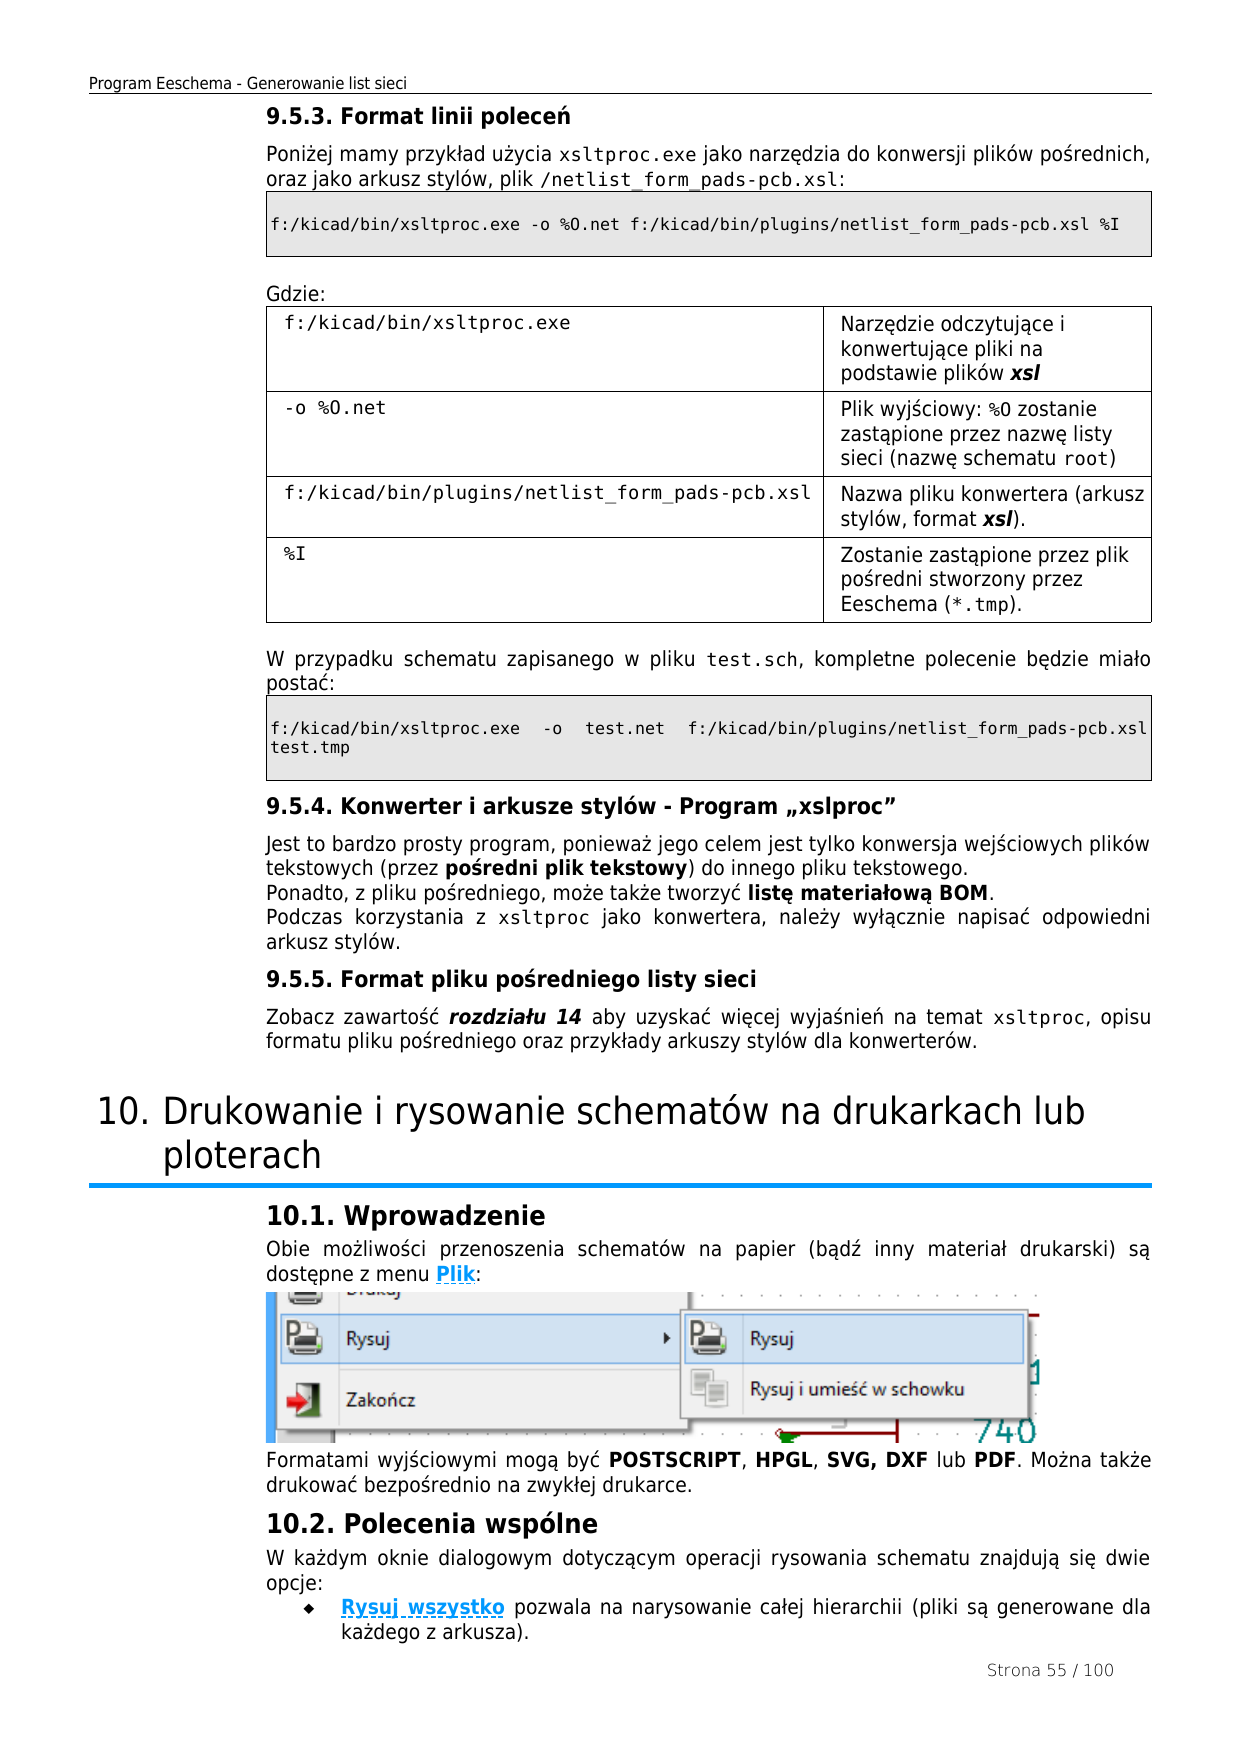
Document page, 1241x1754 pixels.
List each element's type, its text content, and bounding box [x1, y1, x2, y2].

text Poniżej mamy przykład użycia xsltproc.exe jako narzędzia do konwersji plików pośrednich, oraz jako arkusz stylów, plik /netlist_form_pads-pcb.xsl: [266, 142, 1152, 191]
text f:/kicad/bin/xsltproc.exe -o test.net f:/kicad/bin/plugins/netlist_form_pads-pcb.xsl test.tmp [267, 715, 1151, 754]
table_cell Nazwa pliku konwertera (arkusz stylów, format xsl). [824, 477, 1151, 537]
text Gdzie: [266, 282, 1152, 306]
table_cell f:/kicad/bin/plugins/netlist_form_pads-pcb.xsl [267, 477, 823, 537]
table_cell %I [267, 538, 823, 622]
subtitle Format linii poleceń [266, 103, 1152, 130]
text Formatami wyjściowymi mogą być POSTSCRIPT, HPGL, SVG, DXF lub PDF. Można także drukować bezpośrednio na zwykłej drukarce. [266, 1448, 1152, 1497]
subtitle Konwerter i arkusze stylów - Program „xslproc” [266, 793, 1152, 820]
text Jest to bardzo prosty program, ponieważ jego celem jest tylko konwersja wejściowych plików tekstowych (przez pośredni plik tekstowy) do innego pliku tekstowego. [266, 832, 1152, 881]
text W każdym oknie dialogowym dotyczącym operacji rysowania schematu znajdują się dwie opcje: [266, 1546, 1152, 1595]
table_cell Zostanie zastąpione przez plik pośredni stworzony przez Eeschema (*.tmp). [824, 538, 1151, 622]
text Ponadto, z pliku pośredniego, może także tworzyć listę materiałową BOM. [266, 881, 1152, 905]
text f:/kicad/bin/xsltproc.exe -o %O.net f:/kicad/bin/plugins/netlist_form_pads-pcb.xsl %I [267, 211, 1151, 230]
table_cell Plik wyjściowy: %O zostanie zastąpione przez nazwę listy sieci (nazwę schematu root) [824, 392, 1151, 476]
subtitle Wprowadzenie [266, 1200, 1152, 1231]
table_header Narzędzie odczytujące i konwertujące pliki na podstawie plików xsl [824, 307, 1151, 391]
text Zobacz zawartość rozdziału 14 aby uzyskać więcej wyjaśnień na temat xsltproc, opisu formatu pliku pośredniego oraz przykłady arkuszy stylów dla konwerterów. [266, 1005, 1152, 1054]
subtitle Drukowanie i rysowanie schematów na drukarkach lub ploterach [88, 1083, 1152, 1188]
subtitle Format pliku pośredniego listy sieci [266, 966, 1152, 993]
text Obie możliwości przenoszenia schematów na papier (bądź inny materiał drukarski) są dostępne z menu Plik: [266, 1237, 1152, 1286]
text Podczas korzystania z xsltproc jako konwertera, należy wyłącznie napisać odpowiedni arkusz stylów. [266, 905, 1152, 954]
list Rysuj wszystko pozwala na narysowanie całej hierarchii (pliki są generowane dla każdego z arkusza). [303, 1595, 1152, 1644]
table_cell -o %O.net [267, 392, 823, 476]
text W przypadku schematu zapisanego w pliku test.sch, kompletne polecenie będzie miało postać: [266, 646, 1152, 695]
table_header f:/kicad/bin/xsltproc.exe [267, 307, 823, 391]
subtitle Polecenia wspólne [266, 1509, 1152, 1540]
picture [265, 1292, 1040, 1443]
